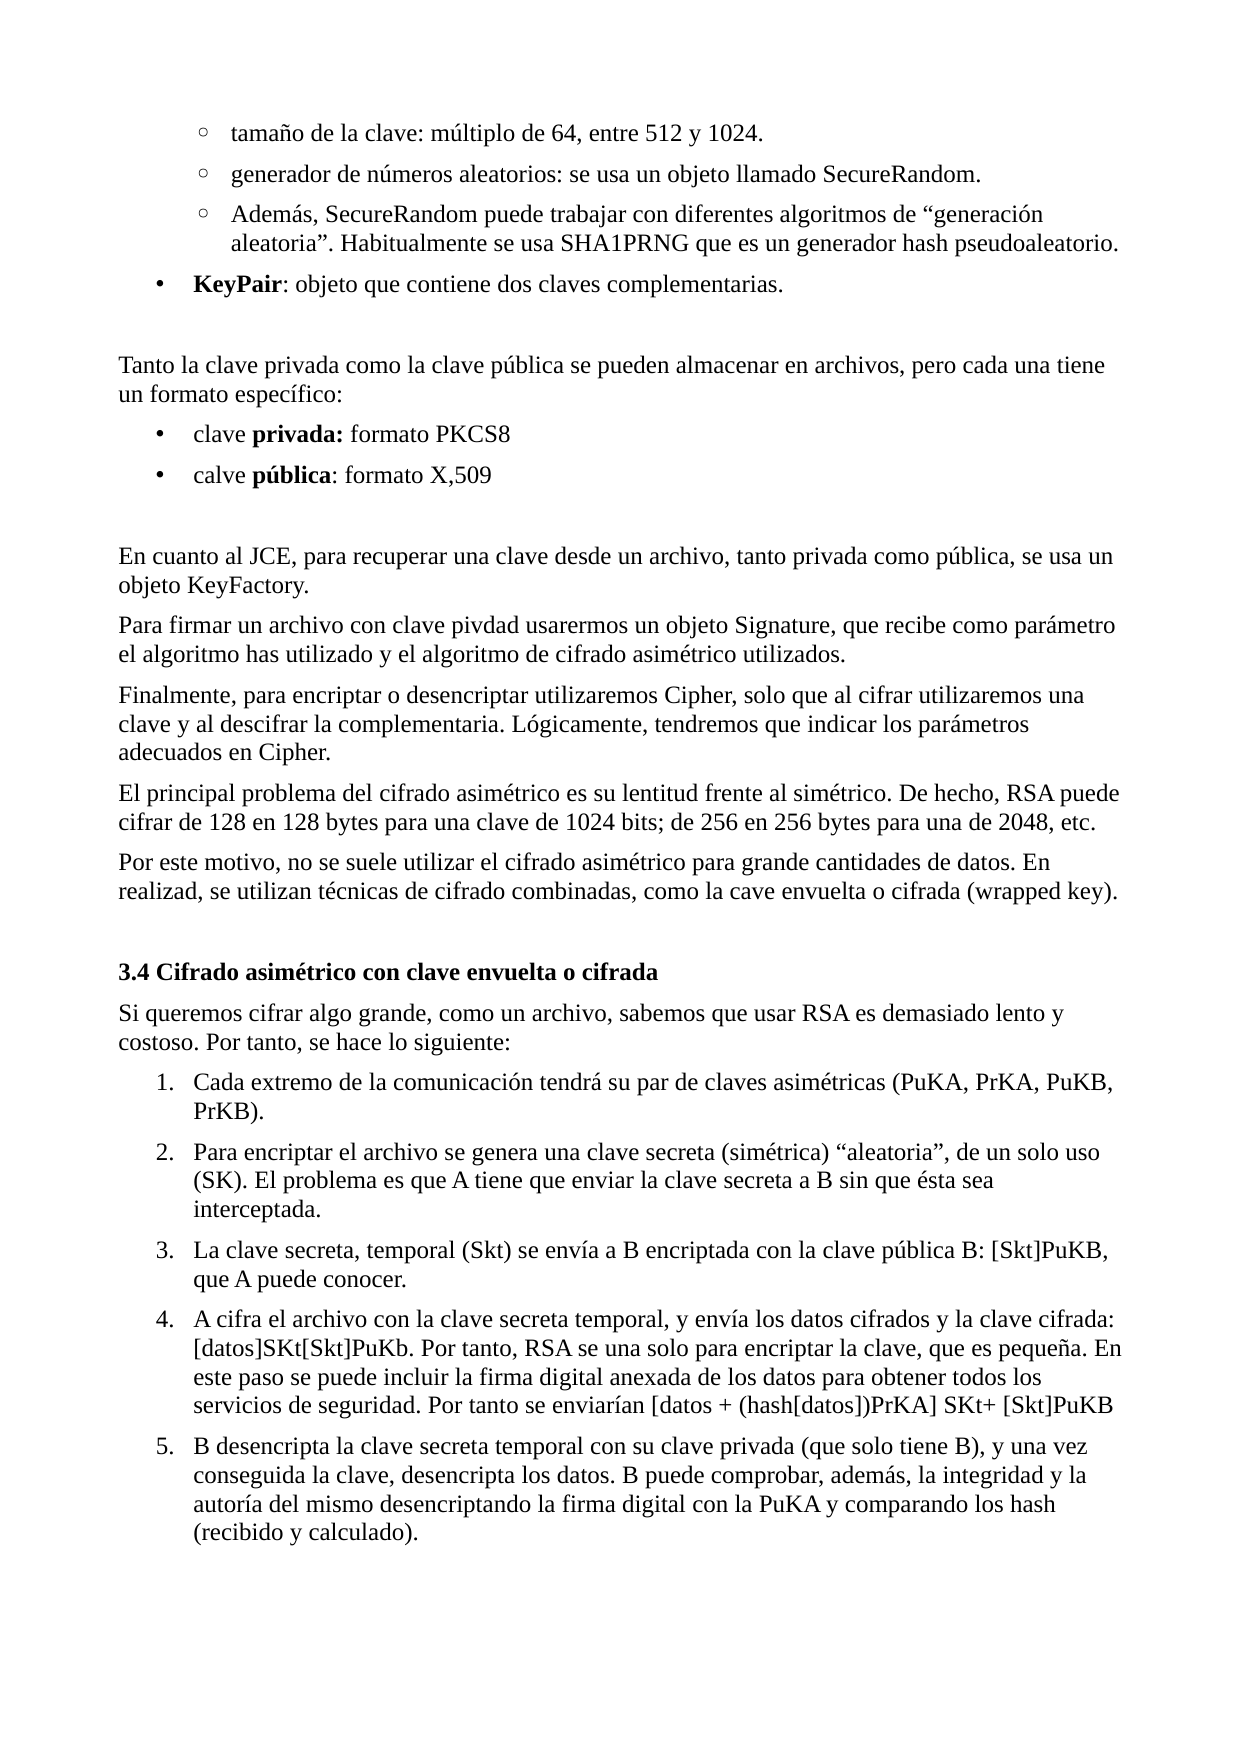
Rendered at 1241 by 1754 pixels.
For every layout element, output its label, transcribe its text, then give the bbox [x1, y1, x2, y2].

list tamaño de la clave: múltiplo de 64, entre 512 y 1024. [193, 118, 1122, 147]
list generador de números aleatorios: se usa un objeto llamado SecureRandom. [193, 159, 1122, 187]
list B desencripta la clave secreta temporal con su clave privada (que solo tiene B), y una vez conseguida la clave, desencripta los datos. B puede comprobar, además, la integridad y la autoría del mismo desencriptando la firma digital con la PuKA y comparando los hash (recibido y calculado). [156, 1431, 1122, 1546]
list calve pública: formato X,509 [156, 460, 1122, 489]
list La clave secreta, temporal (Skt) se envía a B encriptada con la clave pública B: [Skt]PuKB, que A puede conocer. [156, 1235, 1122, 1292]
text El principal problema del cifrado asimétrico es su lentitud frente al simétrico. De hecho, RSA puede cifrar de 128 en 128 bytes para una clave de 1024 bits; de 256 en 256 bytes para una de 2048, etc. [118, 778, 1122, 836]
list clave privada: formato PKCS8 [156, 419, 1122, 448]
text Si queremos cifrar algo grande, como un archivo, sabemos que usar RSA es demasiado lento y costoso. Por tanto, se hace lo siguiente: [118, 998, 1122, 1056]
list Para encriptar el archivo se genera una clave secreta (simétrica) “aleatoria”, de un solo uso (SK). El problema es que A tiene que enviar la clave secreta a B sin que ésta sea interceptada. [156, 1137, 1122, 1223]
text Por este motivo, no se suele utilizar el cifrado asimétrico para grande cantidades de datos. En realizad, se utilizan técnicas de cifrado combinadas, como la cave envuelta o cifrada (wrapped key). [118, 847, 1122, 905]
text Para firmar un archivo con clave pivdad usarermos un objeto Signature, que recibe como parámetro el algoritmo has utilizado y el algoritmo de cifrado asimétrico utilizados. [118, 611, 1122, 668]
text Tanto la clave privada como la clave pública se pueden almacenar en archivos, pero cada una tiene un formato específico: [118, 350, 1122, 407]
list Cada extremo de la comunicación tendrá su par de claves asimétricas (PuKA, PrKA, PuKB, PrKB). [156, 1067, 1122, 1125]
list Además, SecureRandom puede trabajar con diferentes algoritmos de “generación aleatoria”. Habitualmente se usa SHA1PRNG que es un generador hash pseudoaleatorio. [193, 199, 1122, 257]
text En cuanto al JCE, para recuperar una clave desde un archivo, tanto privada como pública, se usa un objeto KeyFactory. [118, 541, 1122, 599]
text 3.4 Cifrado asimétrico con clave envuelta o cifrada [118, 957, 1122, 986]
list KeyPair: objeto que contiene dos claves complementarias. [156, 269, 1122, 297]
list A cifra el archivo con la clave secreta temporal, y envía los datos cifrados y la clave cifrada: [datos]SKt[Skt]PuKb. Por tanto, RSA se una solo para encriptar la clave, que es pequeña. En este paso se puede incluir la firma digital anexada de los datos para obtener todos los servicios de seguridad. Por tanto se enviarían [datos + (hash[datos])PrKA] SKt+ [Skt]PuKB [156, 1304, 1122, 1419]
text Finalmente, para encriptar o desencriptar utilizaremos Cipher, solo que al cifrar utilizaremos una clave y al descifrar la complementaria. Lógicamente, tendremos que indicar los parámetros adecuados en Cipher. [118, 680, 1122, 766]
